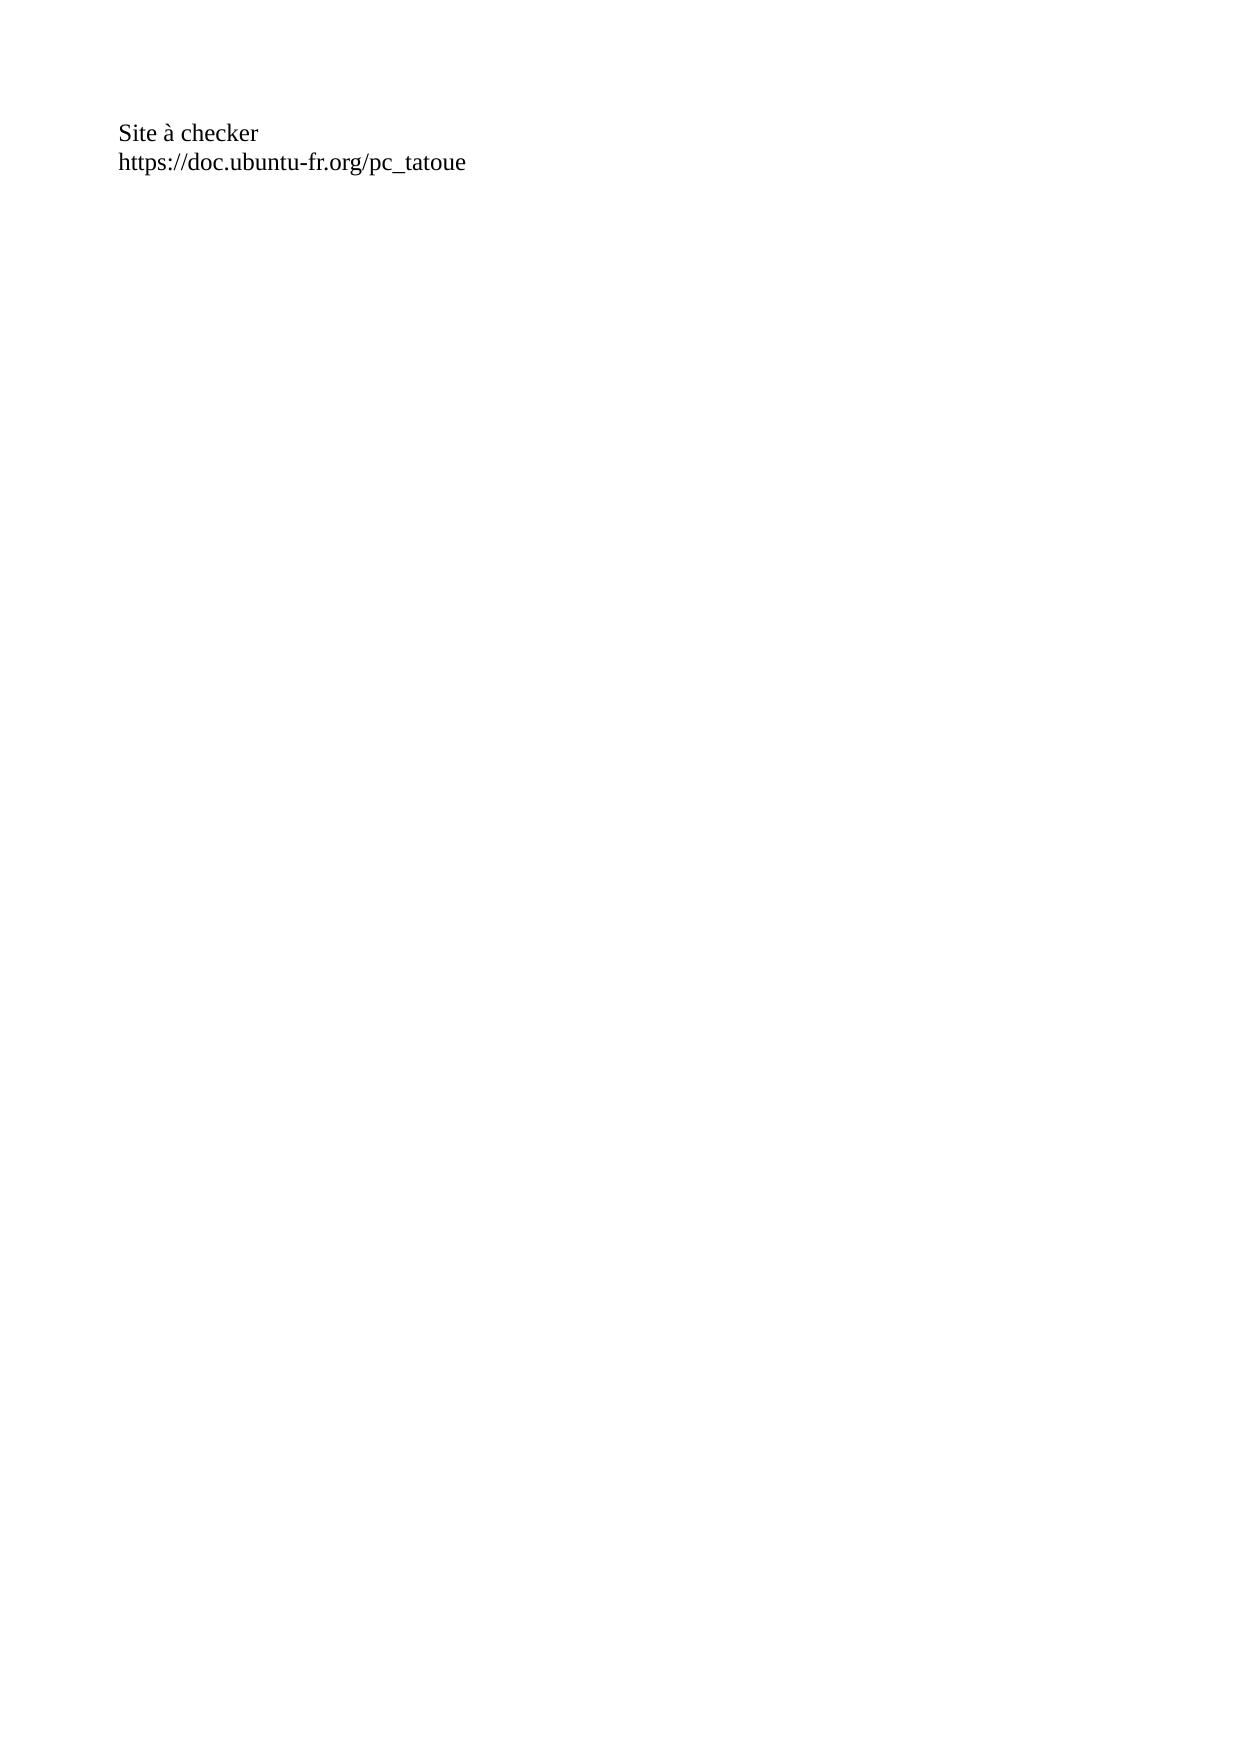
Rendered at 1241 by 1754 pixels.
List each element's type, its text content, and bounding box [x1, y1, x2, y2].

text Site à checker [118, 118, 1122, 147]
text https://doc.ubuntu-fr.org/pc_tatoue [118, 147, 1122, 176]
